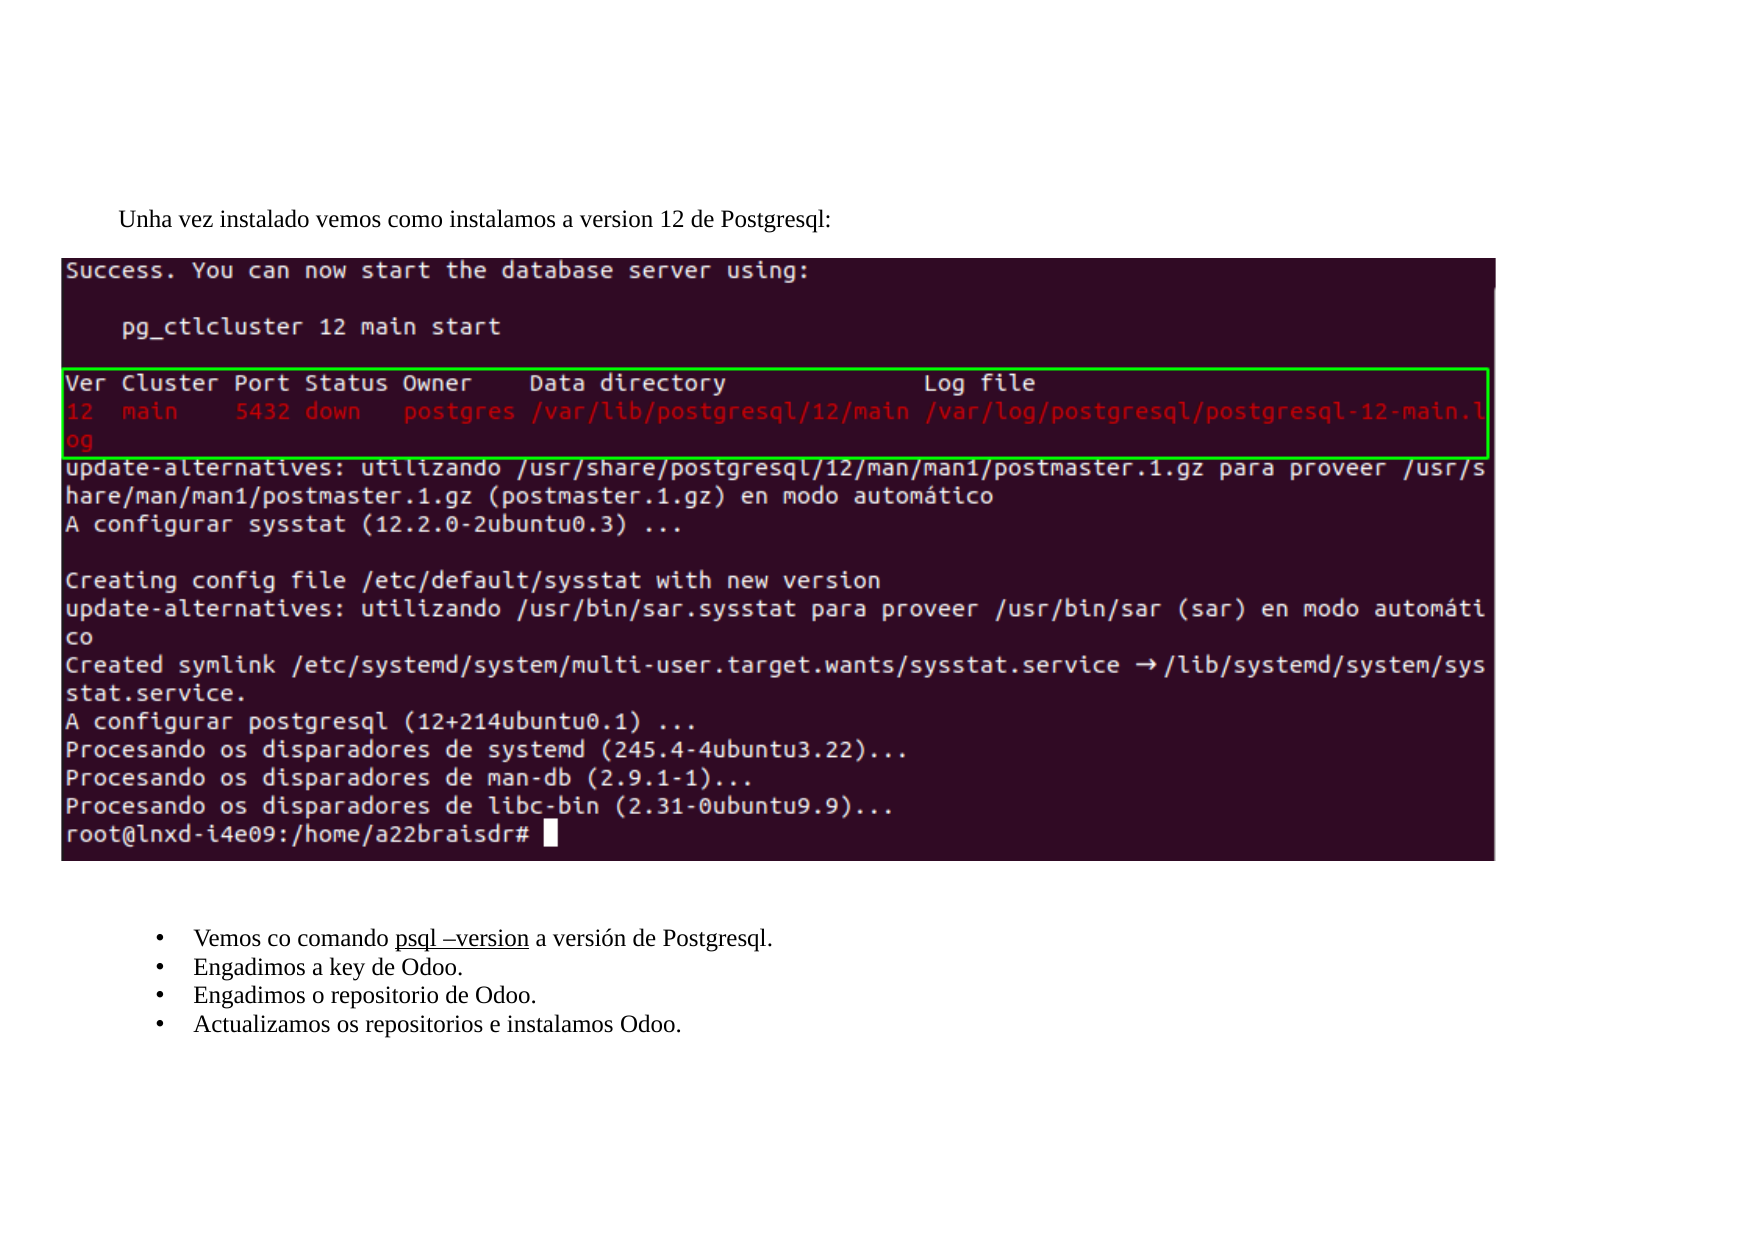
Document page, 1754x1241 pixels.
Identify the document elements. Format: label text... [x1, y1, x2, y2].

list Vemos co comando psql –version a versión de Postgresql. [156, 923, 1636, 952]
text Unha vez instalado vemos como instalamos a version 12 de Postgresql: [118, 204, 1636, 233]
list Engadimos a key de Odoo. [156, 952, 1636, 981]
list Engadimos o repositorio de Odoo. [156, 981, 1636, 1009]
picture [61, 258, 1496, 861]
list Actualizamos os repositorios e instalamos Odoo. [156, 1009, 1636, 1038]
